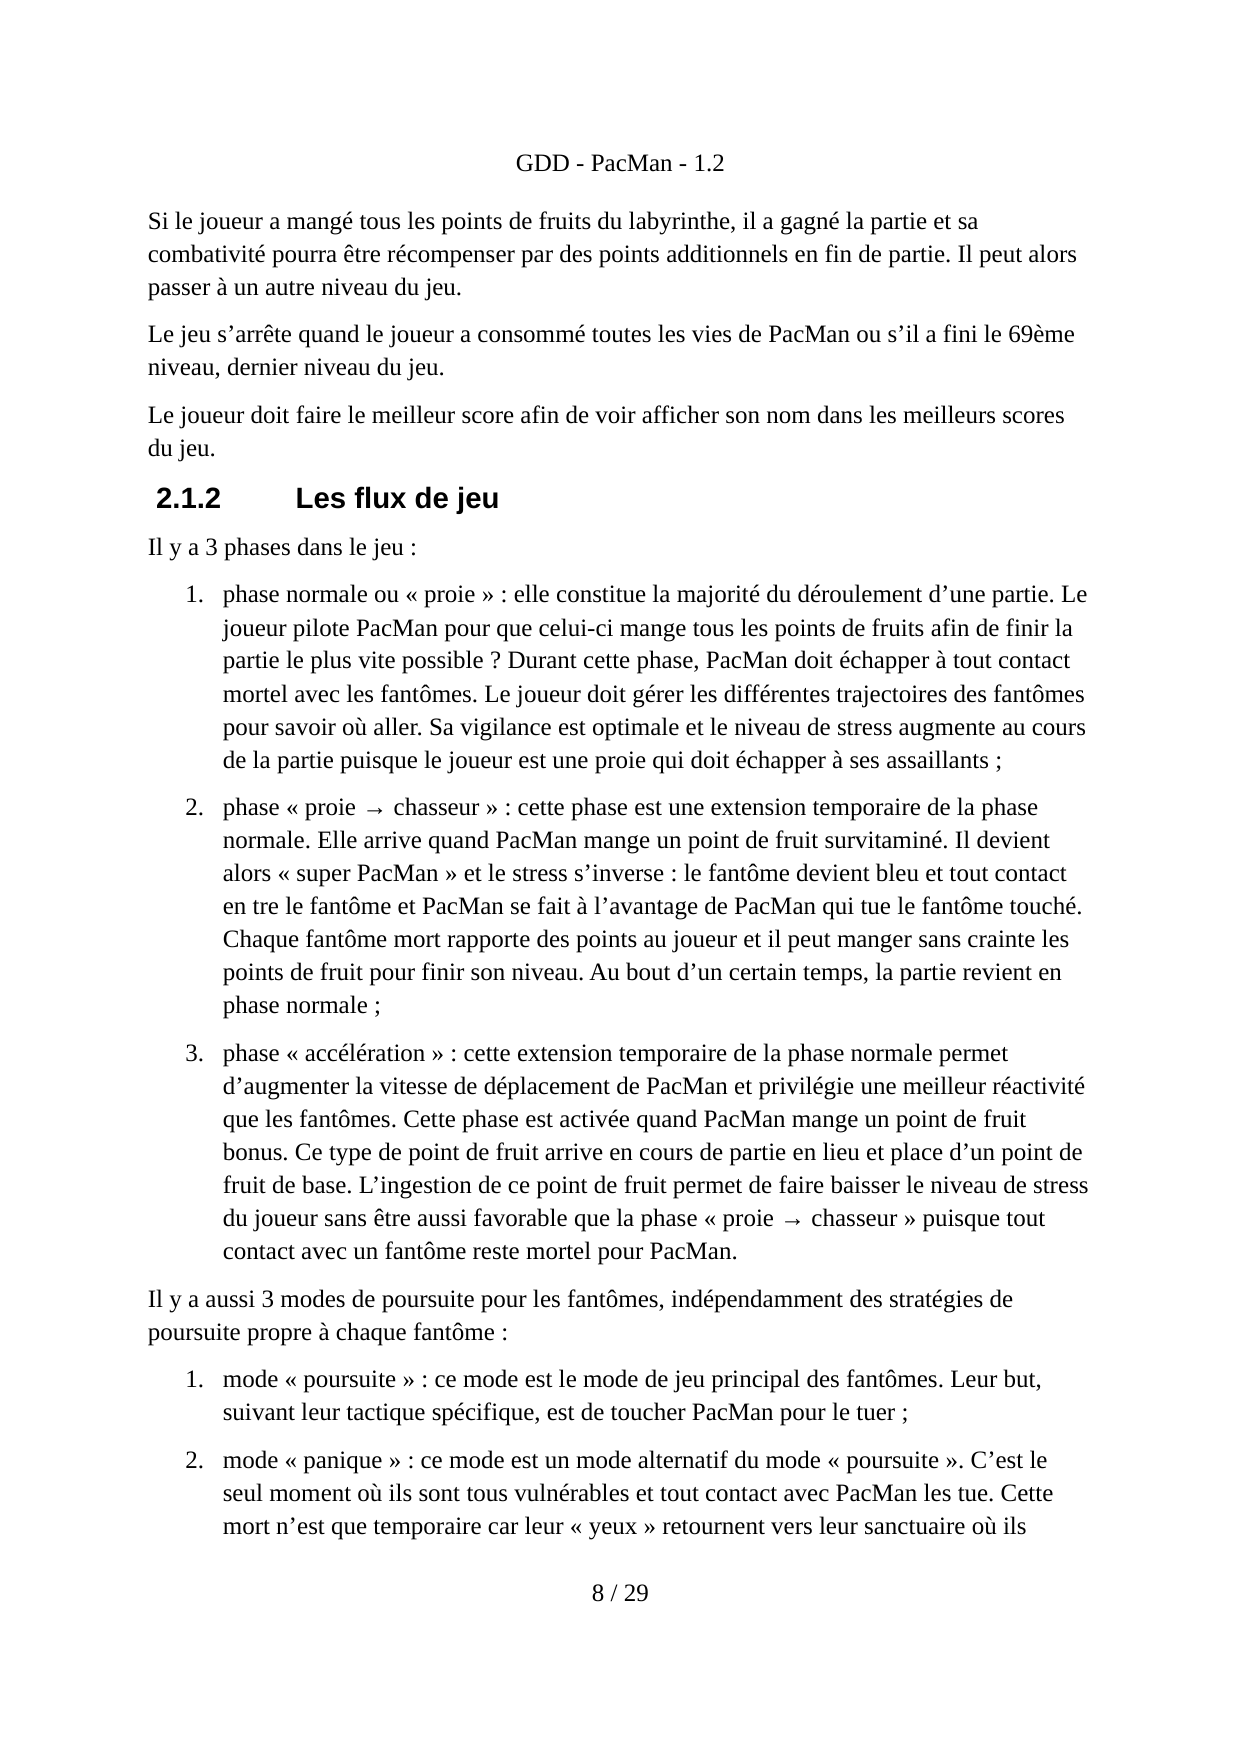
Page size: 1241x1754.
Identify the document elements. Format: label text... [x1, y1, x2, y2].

text Si le joueur a mangé tous les points de fruits du labyrinthe, il a gagné la partie et sa combativité pourra être récompenser par des points additionnels en fin de partie. Il peut alors passer à un autre niveau du jeu. [148, 206, 1093, 301]
text Le joueur doit faire le meilleur score afin de voir afficher son nom dans les meilleurs scores du jeu. [148, 400, 1093, 462]
list phase « proie → chasseur » : cette phase est une extension temporaire de la phase normale. Elle arrive quand PacMan mange un point de fruit survitaminé. Il devient alors « super PacMan » et le stress s’inverse : le fantôme devient bleu et tout contact en tre le fantôme et PacMan se fait à l’avantage de PacMan qui tue le fantôme touché. Chaque fantôme mort rapporte des points au joueur et il peut manger sans crainte les points de fruit pour finir son niveau. Au bout d’un certain temps, la partie revient en phase normale ; [185, 792, 1093, 1019]
text Il y a 3 phases dans le jeu : [148, 532, 1093, 561]
list mode « poursuite » : ce mode est le mode de jeu principal des fantômes. Leur but, suivant leur tactique spécifique, est de toucher PacMan pour le tuer ; [185, 1364, 1093, 1426]
list phase normale ou « proie » : elle constitue la majorité du déroulement d’une partie. Le joueur pilote PacMan pour que celui-ci mange tous les points de fruits afin de finir la partie le plus vite possible ? Durant cette phase, PacMan doit échapper à tout contact mortel avec les fantômes. Le joueur doit gérer les différentes trajectoires des fantômes pour savoir où aller. Sa vigilance est optimale et le niveau de stress augmente au cours de la partie puisque le joueur est une proie qui doit échapper à ses assaillants ; [185, 579, 1093, 773]
text Il y a aussi 3 modes de poursuite pour les fantômes, indépendamment des stratégies de poursuite propre à chaque fantôme : [148, 1284, 1093, 1346]
subtitle Les flux de jeu [148, 481, 1093, 514]
list phase « accélération » : cette extension temporaire de la phase normale permet d’augmenter la vitesse de déplacement de PacMan et privilégie une meilleur réactivité que les fantômes. Cette phase est activée quand PacMan mange un point de fruit bonus. Ce type de point de fruit arrive en cours de partie en lieu et place d’un point de fruit de base. L’ingestion de ce point de fruit permet de faire baisser le niveau de stress du joueur sans être aussi favorable que la phase « proie → chasseur » puisque tout contact avec un fantôme reste mortel pour PacMan. [185, 1038, 1093, 1265]
list mode « panique » : ce mode est un mode alternatif du mode « poursuite ». C’est le seul moment où ils sont tous vulnérables et tout contact avec PacMan les tue. Cette mort n’est que temporaire car leur « yeux » retournent vers leur sanctuaire où ils [185, 1445, 1093, 1540]
text Le jeu s’arrête quand le joueur a consommé toutes les vies de PacMan ou s’il a fini le 69ème niveau, dernier niveau du jeu. [148, 319, 1093, 381]
